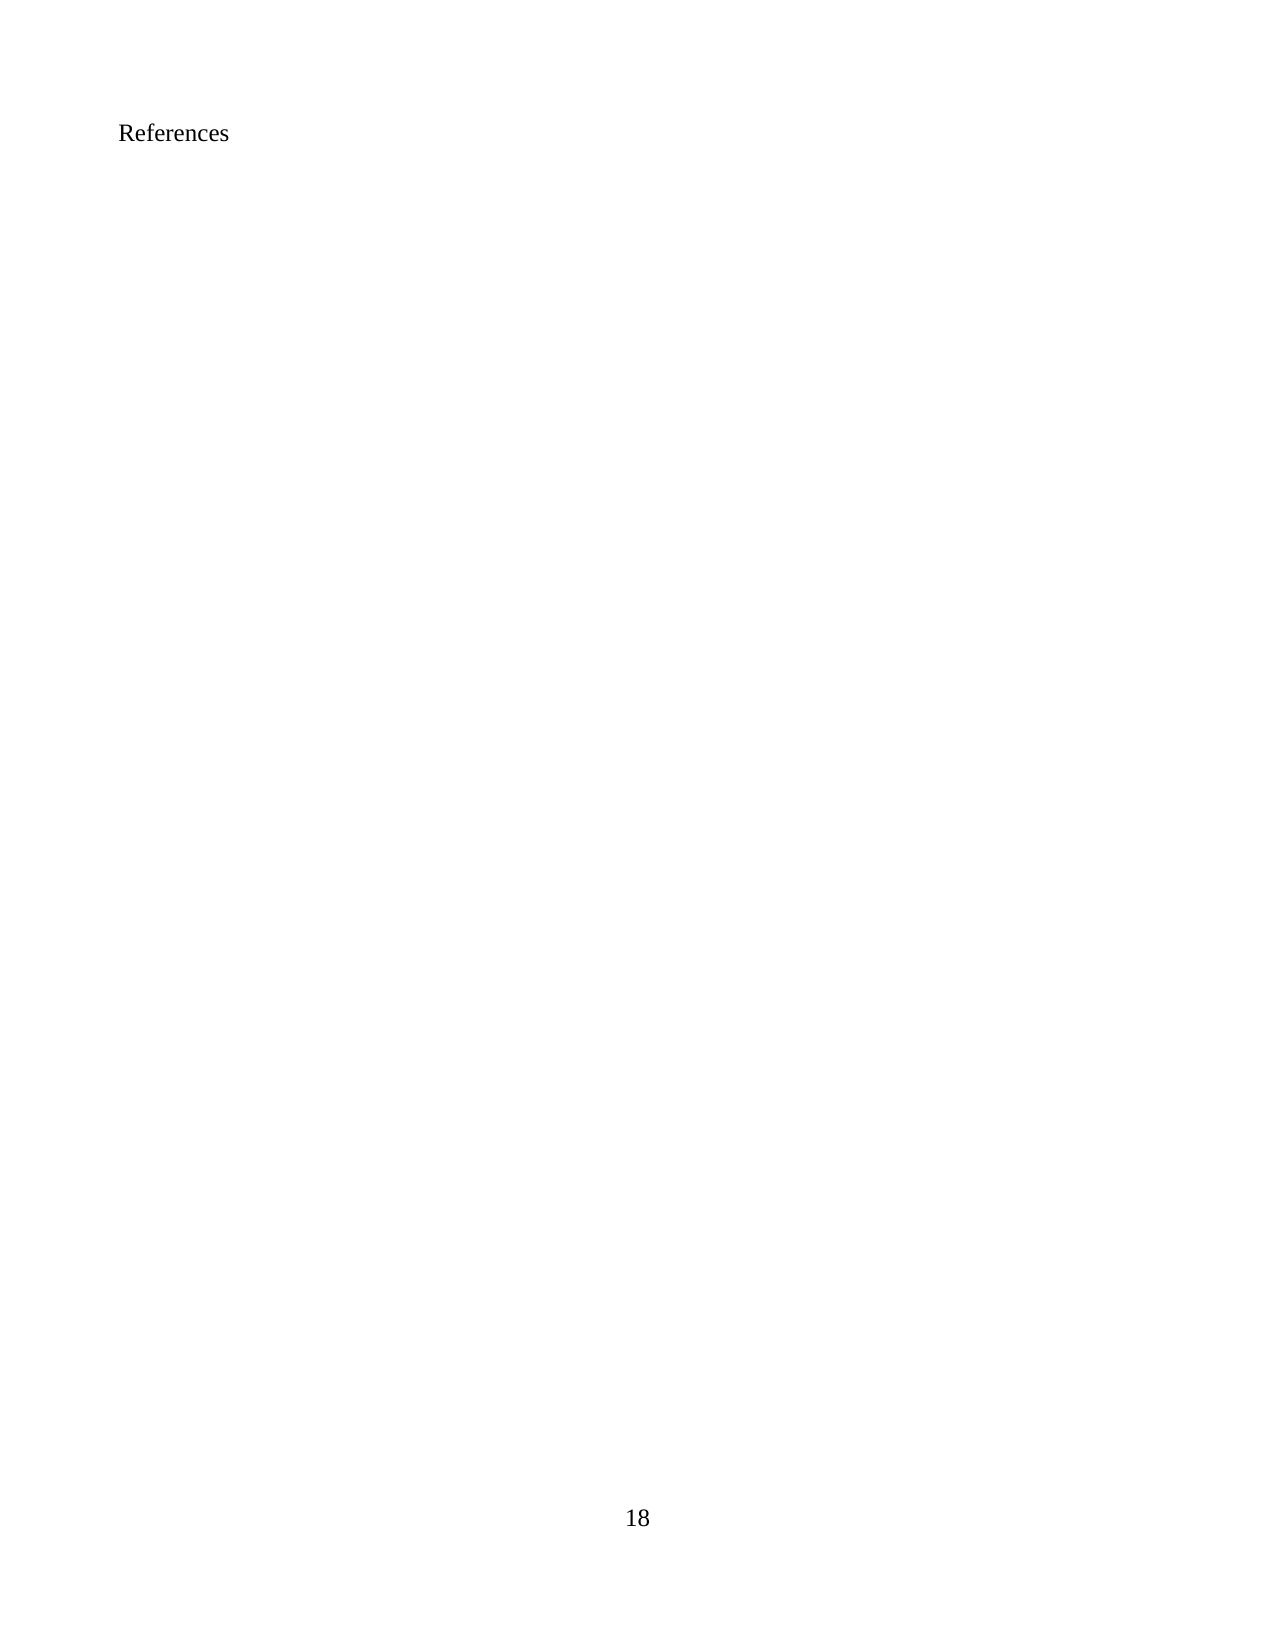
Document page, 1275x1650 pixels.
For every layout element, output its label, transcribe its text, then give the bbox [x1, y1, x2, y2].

text References [118, 118, 1157, 147]
